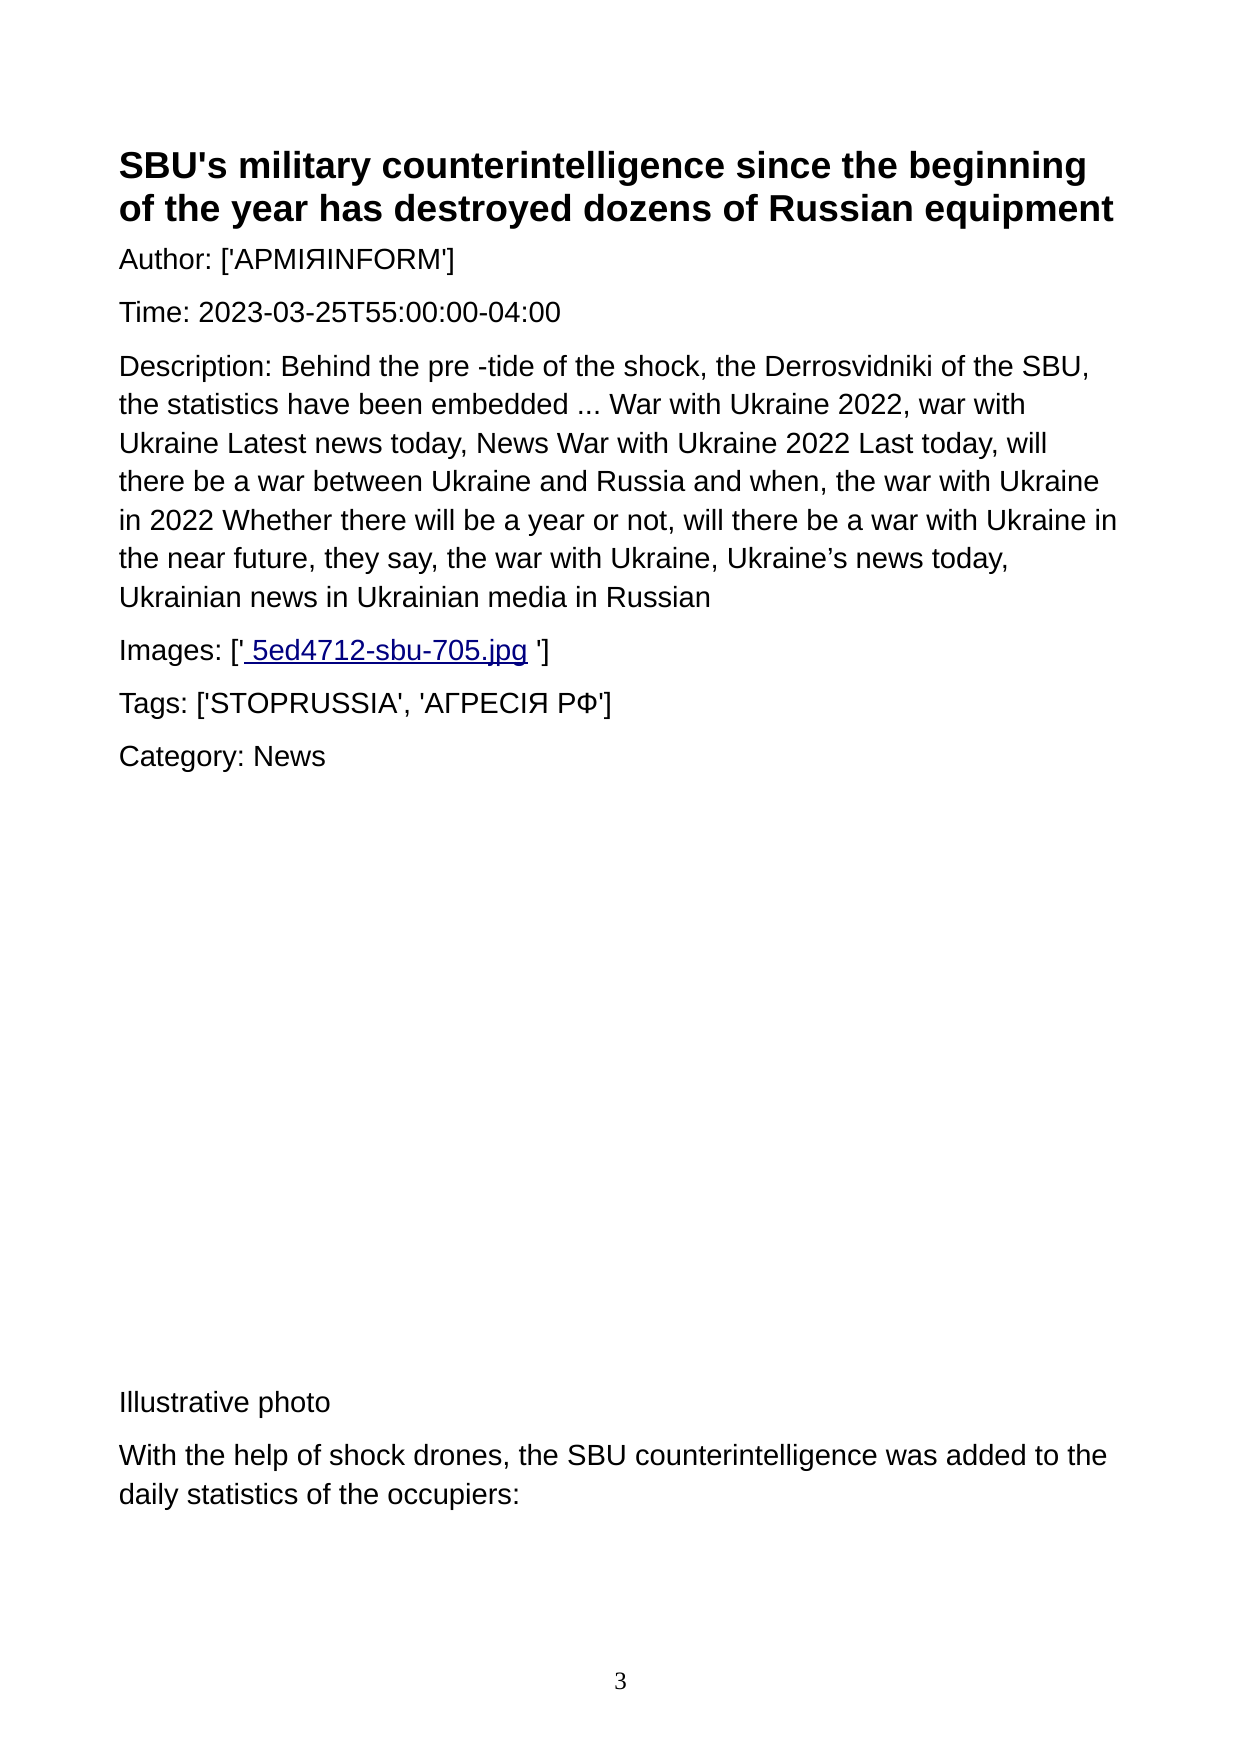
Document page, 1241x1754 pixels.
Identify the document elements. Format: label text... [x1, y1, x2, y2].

text Description: Behind the pre -tide of the shock, the Derrosvіdniki of the SBU, the statistics have been embedded ... War with Ukraine 2022, war with Ukraine Latest news today, News War with Ukraine 2022 Last today, will there be a war between Ukraine and Russia and when, the war with Ukraine in 2022 Whether there will be a year or not, will there be a war with Ukraine in the near future, they say, the war with Ukraine, Ukraine’s news today, Ukrainian news in Ukrainian media in Russian [118, 348, 1122, 613]
text Illustrative photo [118, 792, 1122, 1419]
text Category: News [118, 739, 1122, 773]
text Images: [' 5ed4712-sbu-705.jpg '] [118, 633, 1122, 666]
text With the help of shock drones, the SBU counterintelligence was added to the daily statistics of the occupiers: [118, 1438, 1122, 1511]
text Time: 2023-03-25T55:00:00-04:00 [118, 295, 1122, 329]
text Tags: ['STOPRUSSIA', 'АГРЕСІЯ РФ'] [118, 686, 1122, 719]
subtitle SBU's military counterintelligence since the beginning of the year has destroyed dozens of Russian equipment [118, 143, 1122, 230]
text Author: ['АРМІЯINFORM'] [118, 242, 1122, 276]
